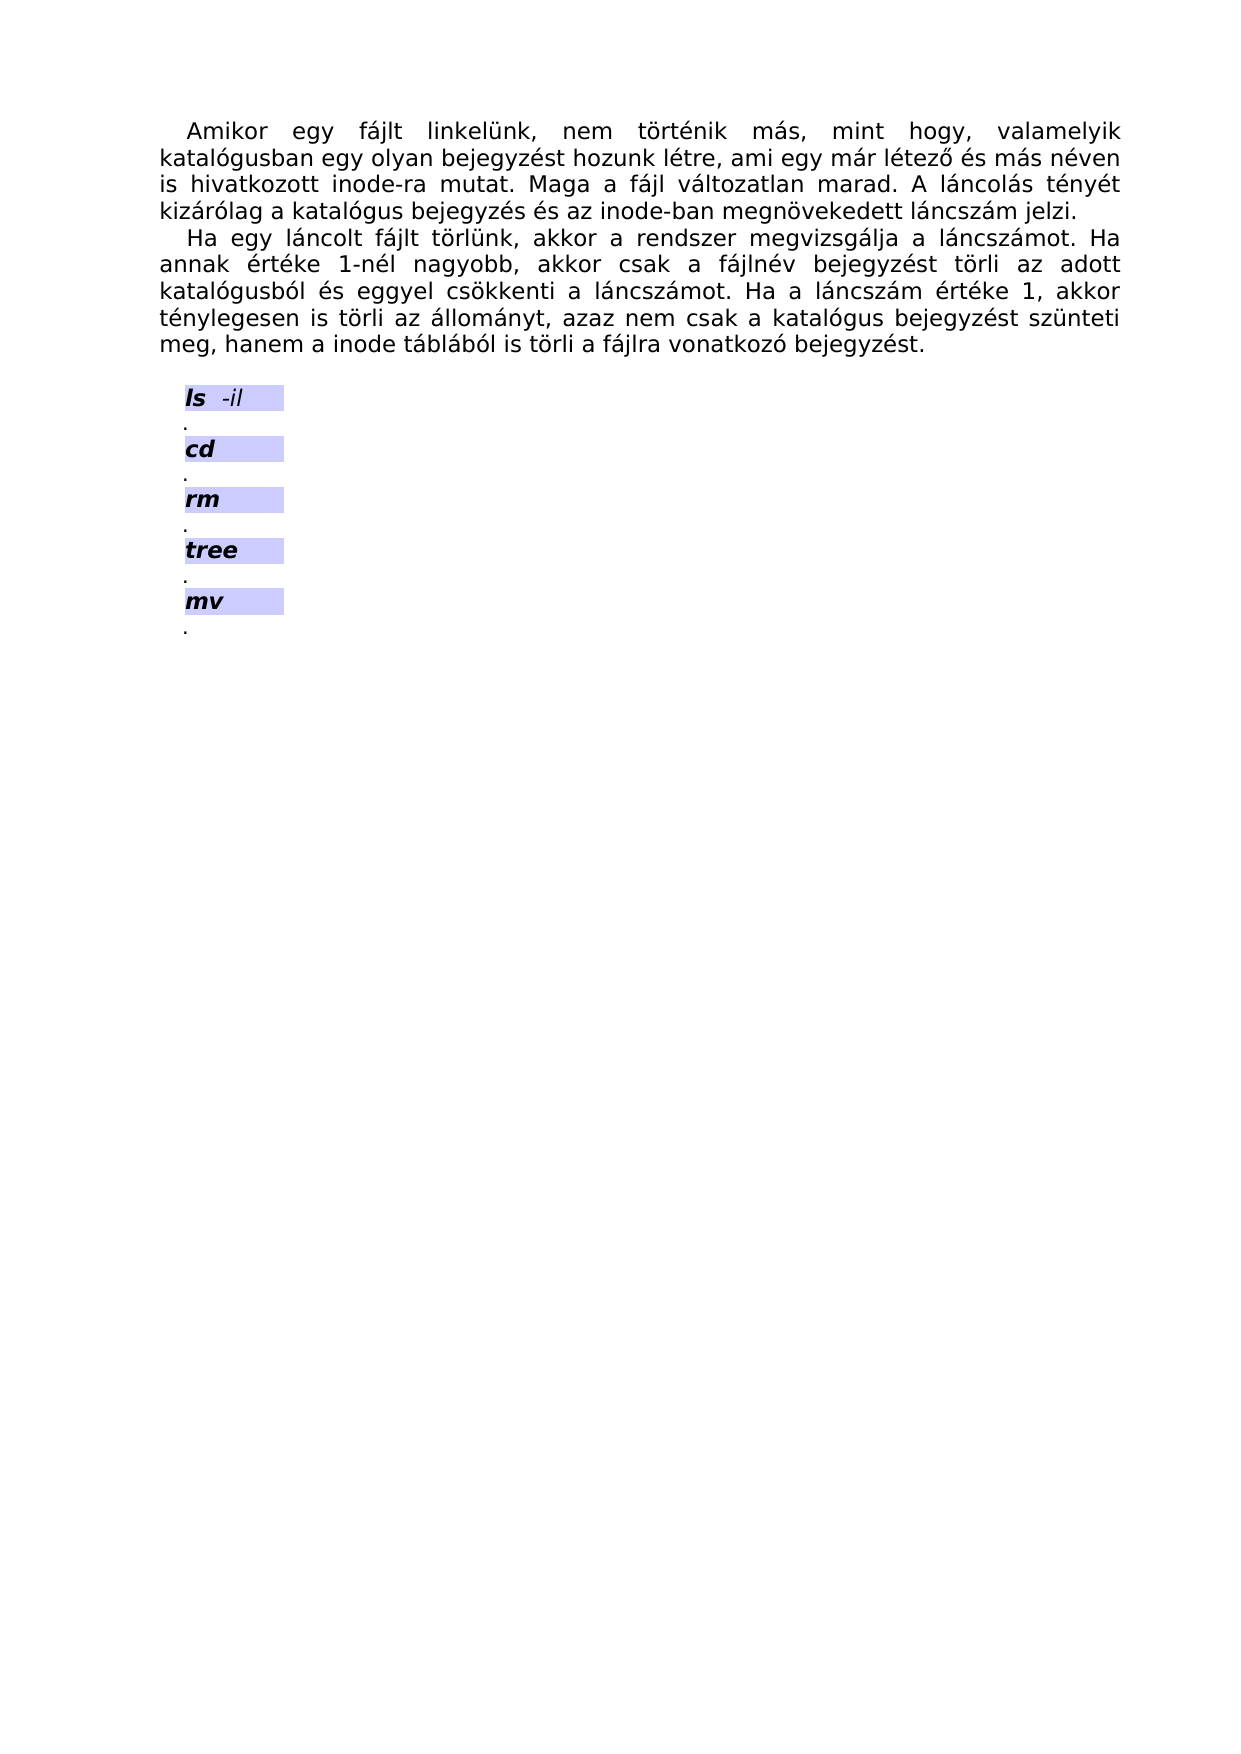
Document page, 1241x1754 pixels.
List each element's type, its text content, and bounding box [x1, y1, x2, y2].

text mv [185, 588, 284, 615]
text rm [185, 487, 284, 513]
text . [182, 564, 1122, 588]
text . [182, 513, 1122, 538]
text Ha egy láncolt fájlt törlünk, akkor a rendszer megvizsgálja a láncszámot. Ha annak értéke 1-nél nagyobb, akkor csak a fájlnév bejegyzést törli az adott katalógusból és eggyel csökkenti a láncszámot. Ha a láncszám értéke 1, akkor ténylegesen is törli az állományt, azaz nem csak a katalógus bejegyzést szünteti meg, hanem a inode táblából is törli a fájlra vonatkozó bejegyzést. [159, 225, 1122, 358]
text ls -il [185, 385, 284, 411]
text . [182, 411, 1122, 436]
text tree [185, 538, 284, 564]
text . [182, 615, 1122, 639]
text Amikor egy fájlt linkelünk, nem történik más, mint hogy, valamelyik katalógusban egy olyan bejegyzést hozunk létre, ami egy már létező és más néven is hivatkozott inode-ra mutat. Maga a fájl változatlan marad. A láncolás tényét kizárólag a katalógus bejegyzés és az inode-ban megnövekedett láncszám jelzi. [159, 118, 1122, 225]
text . [182, 462, 1122, 487]
text cd [185, 436, 284, 462]
